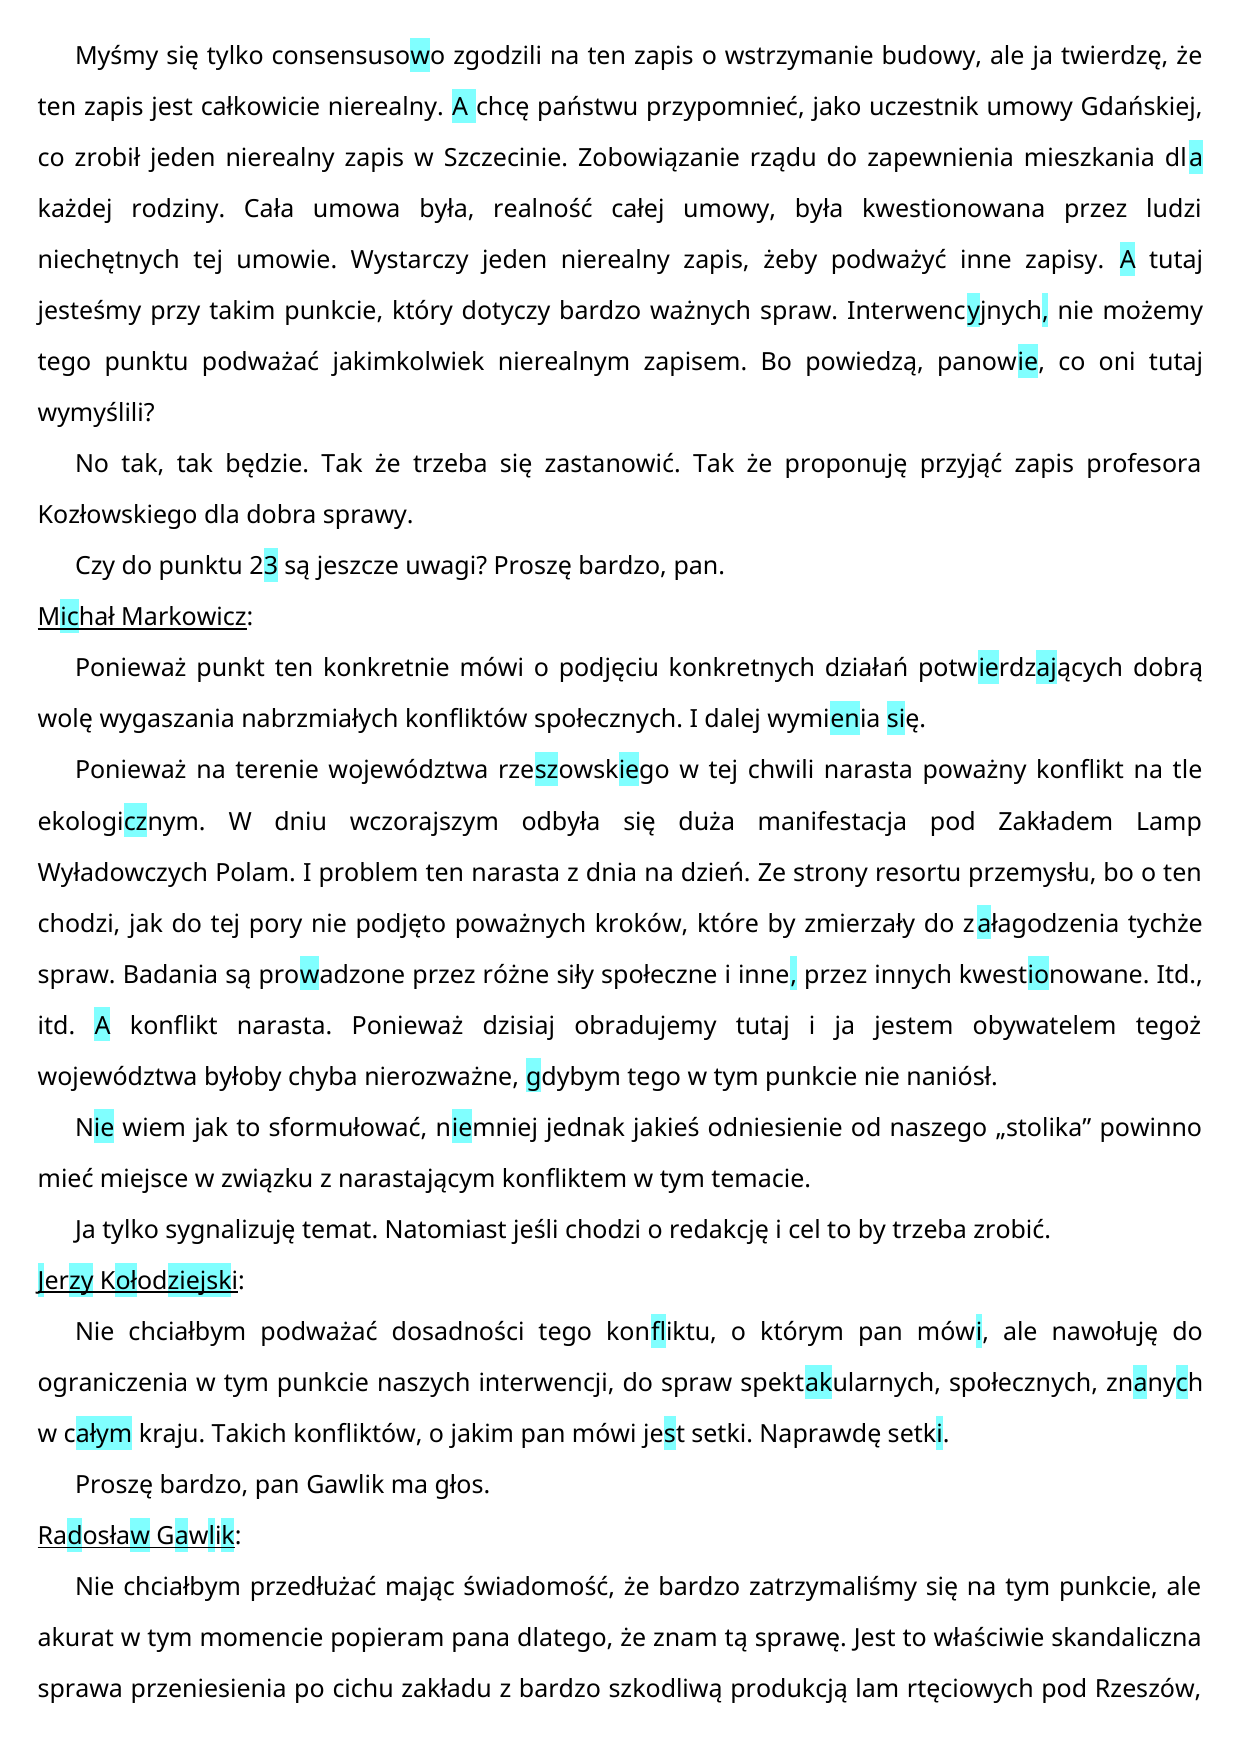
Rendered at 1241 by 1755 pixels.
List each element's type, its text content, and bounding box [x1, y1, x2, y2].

text Jerzy Kołodziejski: [37, 1262, 1203, 1297]
text No tak, tak będzie. Tak że trzeba się zastanowić. Tak że proponuję przyjąć zapis profesora Kozłowskiego dla dobra sprawy. [37, 446, 1203, 531]
text Proszę bardzo, pan Gawlik ma głos. [37, 1467, 1203, 1501]
text Nie wiem jak to sformułować, niemniej jednak jakieś odniesienie od naszego „stolika” powinno mieć miejsce w związku z narastającym konfliktem w tym temacie. [37, 1109, 1203, 1194]
text Ja tylko sygnalizuję temat. Natomiast jeśli chodzi o redakcję i cel to by trzeba zrobić. [37, 1211, 1203, 1246]
text Czy do punktu 23 są jeszcze uwagi? Proszę bardzo, pan. [37, 548, 1203, 582]
text Michał Markowicz: [37, 599, 1203, 633]
text Radosław Gawlik: [37, 1518, 1203, 1552]
text Ponieważ punkt ten konkretnie mówi o podjęciu konkretnych działań potwierdzających dobrą wolę wygaszania nabrzmiałych konfliktów społecznych. I dalej wymienia się. [37, 650, 1203, 735]
text Nie chciałbym podważać dosadności tego konfliktu, o którym pan mówi, ale nawołuję do ograniczenia w tym punkcie naszych interwencji, do spraw spektakularnych, społecznych, znanych w całym kraju. Takich konfliktów, o jakim pan mówi jest setki. Naprawdę setki. [37, 1313, 1203, 1450]
text Myśmy się tylko consensusowo zgodzili na ten zapis o wstrzymanie budowy, ale ja twierdzę, że ten zapis jest całkowicie nierealny. A chcę państwu przypomnieć, jako uczestnik umowy Gdańskiej, co zrobił jeden nierealny zapis w Szczecinie. Zobowiązanie rządu do zapewnienia mieszkania dla każdej rodziny. Cała umowa była, realność całej umowy, była kwestionowana przez ludzi niechętnych tej umowie. Wystarczy jeden nierealny zapis, żeby podważyć inne zapisy. A tutaj jesteśmy przy takim punkcie, który dotyczy bardzo ważnych spraw. Interwencyjnych, nie możemy tego punktu podważać jakimkolwiek nierealnym zapisem. Bo powiedzą, panowie, co oni tutaj wymyślili? [37, 37, 1203, 429]
text Nie chciałbym przedłużać mając świadomość, że bardzo zatrzymaliśmy się na tym punkcie, ale akurat w tym momencie popieram pana dlatego, że znam tą sprawę. Jest to właściwie skandaliczna sprawa przeniesienia po cichu zakładu z bardzo szkodliwą produkcją lam rtęciowych pod Rzeszów, [37, 1569, 1203, 1705]
text Ponieważ na terenie województwa rzeszowskiego w tej chwili narasta poważny konflikt na tle ekologicznym. W dniu wczorajszym odbyła się duża manifestacja pod Zakładem Lamp Wyładowczych Polam. I problem ten narasta z dnia na dzień. Ze strony resortu przemysłu, bo o ten chodzi, jak do tej pory nie podjęto poważnych kroków, które by zmierzały do załagodzenia tychże spraw. Badania są prowadzone przez różne siły społeczne i inne, przez innych kwestionowane. Itd., itd. A konflikt narasta. Ponieważ dzisiaj obradujemy tutaj i ja jestem obywatelem tegoż województwa byłoby chyba nierozważne, gdybym tego w tym punkcie nie naniósł. [37, 752, 1203, 1092]
